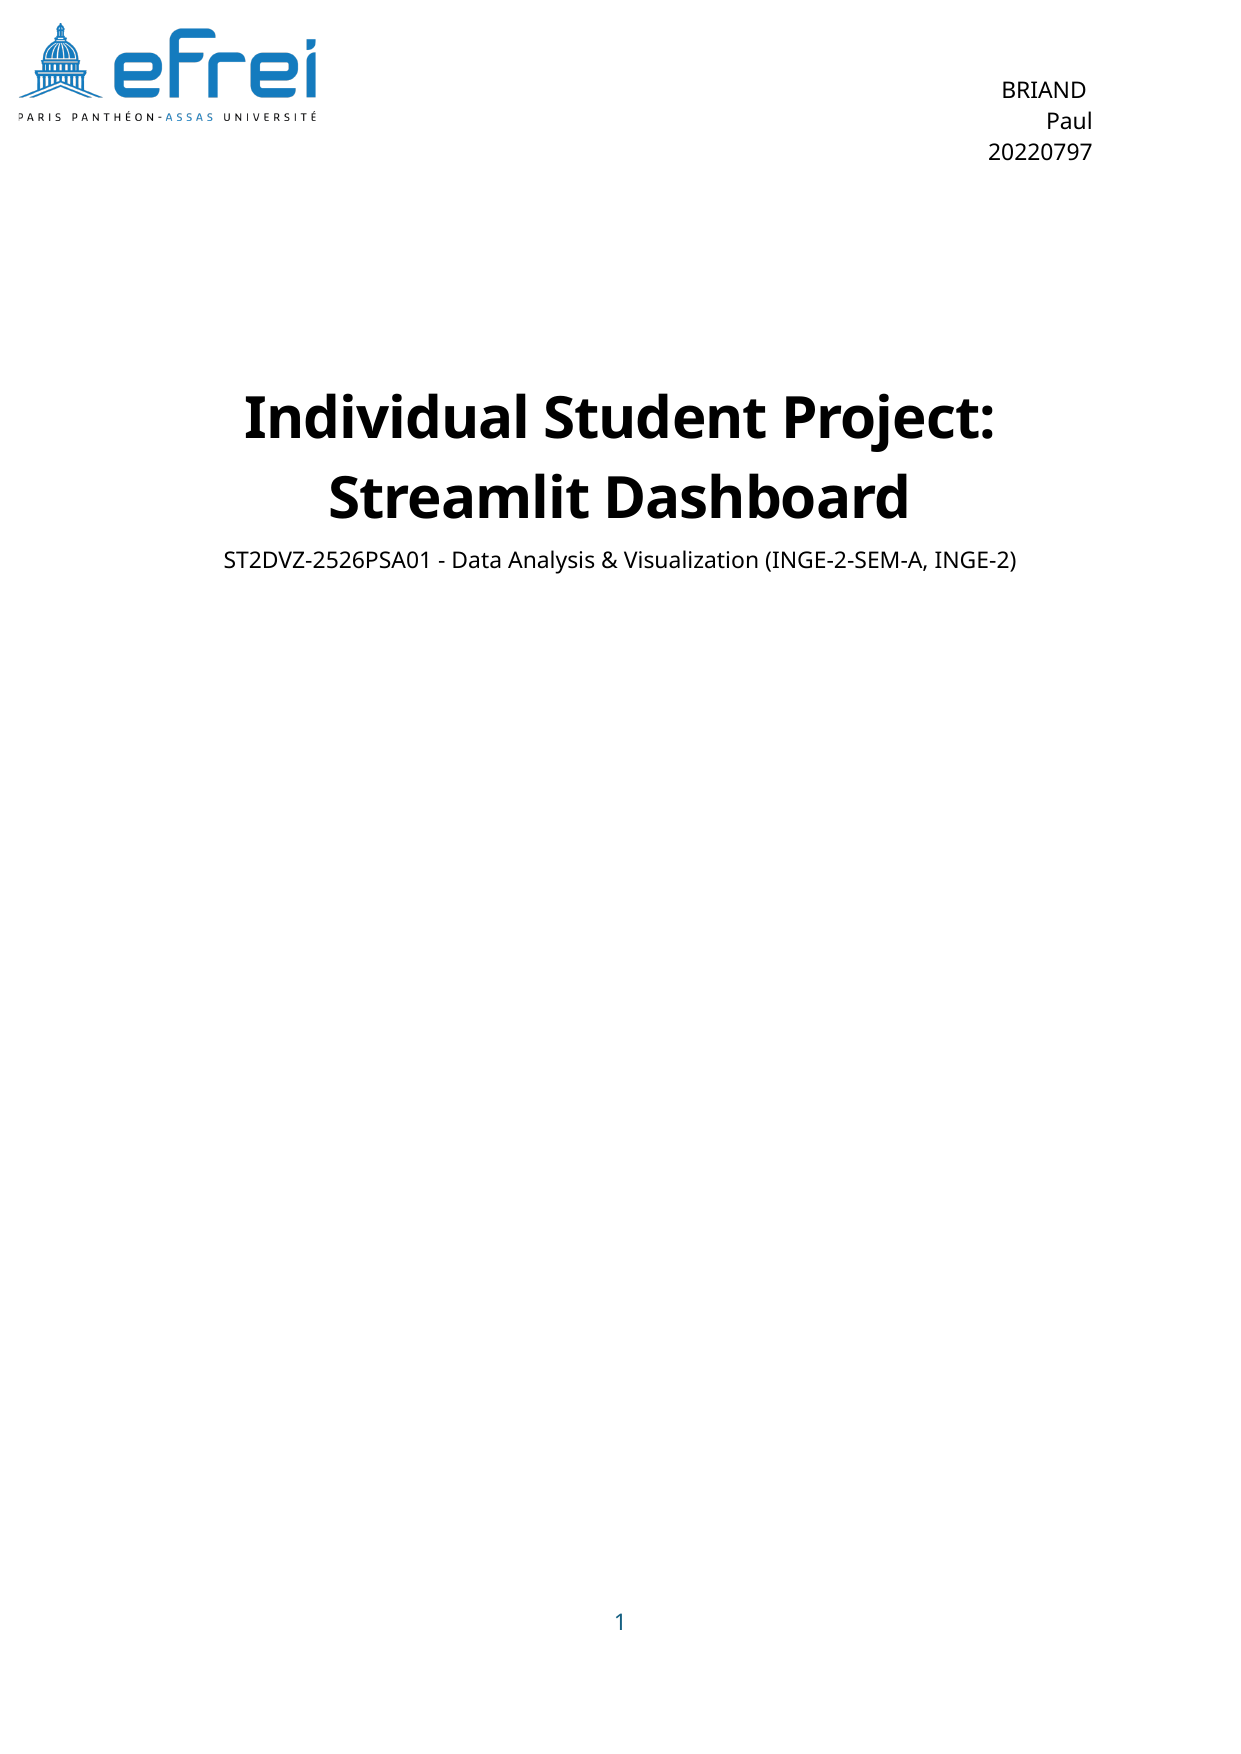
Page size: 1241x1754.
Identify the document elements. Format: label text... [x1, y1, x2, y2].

text ST2DVZ-2526PSA01 - Data Analysis & Visualization (INGE-2-SEM-A, INGE-2) [148, 544, 1093, 575]
text Individual Student Project: Streamlit Dashboard [148, 377, 1093, 536]
